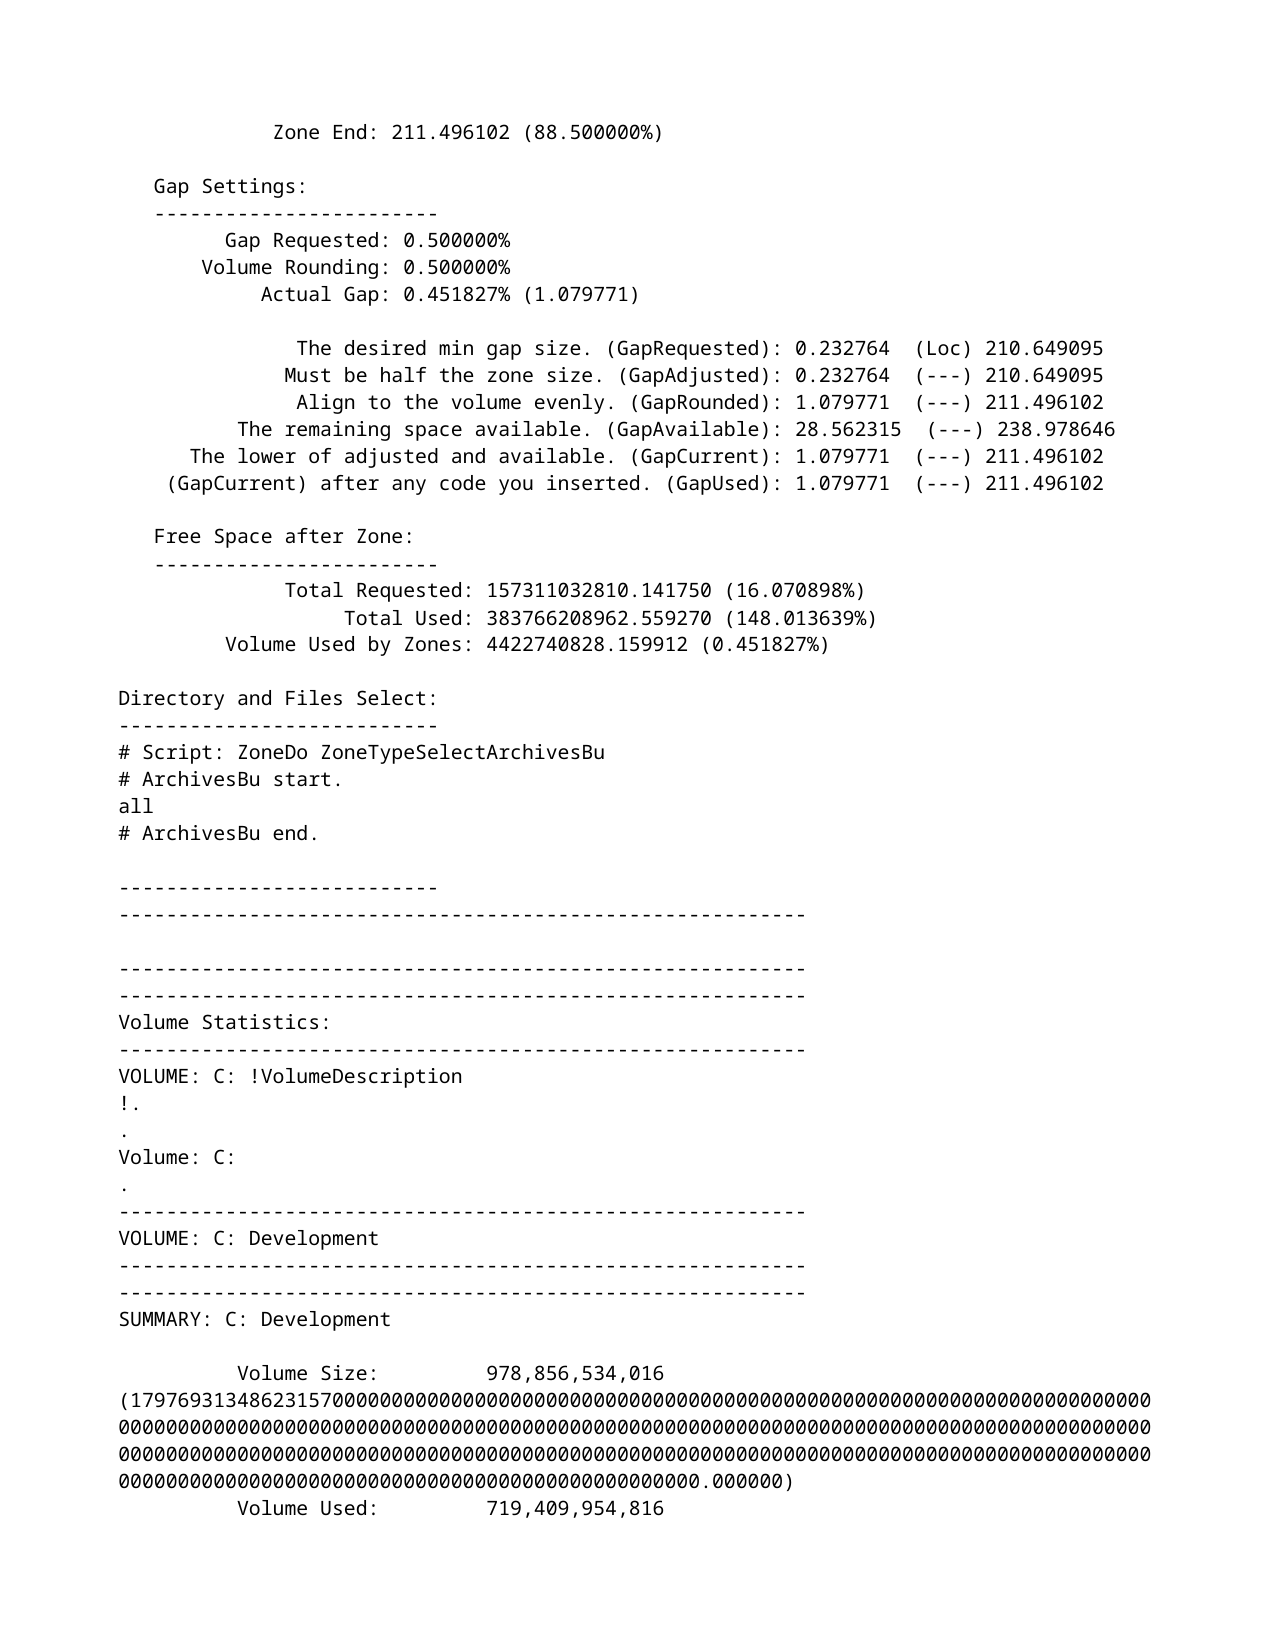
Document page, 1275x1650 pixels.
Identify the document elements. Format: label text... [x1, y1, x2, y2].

text ---------------------------------------------------------- [118, 1278, 1157, 1305]
text SUMMARY: C: Development [118, 1305, 1157, 1332]
text ---------------------------------------------------------- [118, 901, 1157, 927]
text Total Requested: 157311032810.141750 (16.070898%) [118, 577, 1157, 604]
text Align to the volume evenly. (GapRounded): 1.079771 (---) 211.496102 [118, 388, 1157, 415]
text Volume Used by Zones: 4422740828.159912 (0.451827%) [118, 631, 1157, 658]
text . [118, 1116, 1157, 1143]
text Must be half the zone size. (GapAdjusted): 0.232764 (---) 210.649095 [118, 361, 1157, 388]
text Zone End: 211.496102 (88.500000%) [118, 118, 1157, 145]
text The remaining space available. (GapAvailable): 28.562315 (---) 238.978646 [118, 415, 1157, 442]
text Free Space after Zone: [118, 523, 1157, 550]
text ---------------------------------------------------------- [118, 1035, 1157, 1062]
text Volume Used: 719,409,954,816 [118, 1494, 1157, 1521]
text Total Used: 383766208962.559270 (148.013639%) [118, 604, 1157, 631]
text ------------------------ [118, 199, 1157, 226]
text ---------------------------------------------------------- [118, 954, 1157, 981]
text # Script: ZoneDo ZoneTypeSelectArchivesBu [118, 739, 1157, 766]
text Directory and Files Select: [118, 685, 1157, 712]
text The desired min gap size. (GapRequested): 0.232764 (Loc) 210.649095 [118, 334, 1157, 361]
text Volume: C: [118, 1143, 1157, 1170]
text Volume Rounding: 0.500000% [118, 253, 1157, 280]
text Gap Settings: [118, 172, 1157, 199]
text ---------------------------------------------------------- [118, 1251, 1157, 1278]
text The lower of adjusted and available. (GapCurrent): 1.079771 (---) 211.496102 [118, 442, 1157, 469]
text !. [118, 1089, 1157, 1116]
text # ArchivesBu end. [118, 819, 1157, 847]
text Actual Gap: 0.451827% (1.079771) [118, 280, 1157, 307]
text ---------------------------------------------------------- [118, 1197, 1157, 1224]
text VOLUME: C: Development [118, 1224, 1157, 1251]
text ------------------------ [118, 550, 1157, 577]
text Volume Statistics: [118, 1008, 1157, 1035]
text (GapCurrent) after any code you inserted. (GapUsed): 1.079771 (---) 211.496102 [118, 469, 1157, 496]
text ---------------------------------------------------------- [118, 981, 1157, 1008]
text Volume Size: 978,856,534,016 (179769313486231570000000000000000000000000000000000000000000000000000000000000000000000000000000000000000000000000000000000000000000000000000000000000000000000000000000000000000000000000000000000000000000000000000000000000000000000000000000000000000000000000000000000000000000000000000000000000000000000000000.000000) [118, 1359, 1157, 1494]
text # ArchivesBu start. [118, 766, 1157, 793]
text --------------------------- [118, 712, 1157, 739]
text . [118, 1170, 1157, 1197]
text VOLUME: C: !VolumeDescription [118, 1062, 1157, 1089]
text all [118, 793, 1157, 819]
text --------------------------- [118, 873, 1157, 901]
text Gap Requested: 0.500000% [118, 226, 1157, 253]
